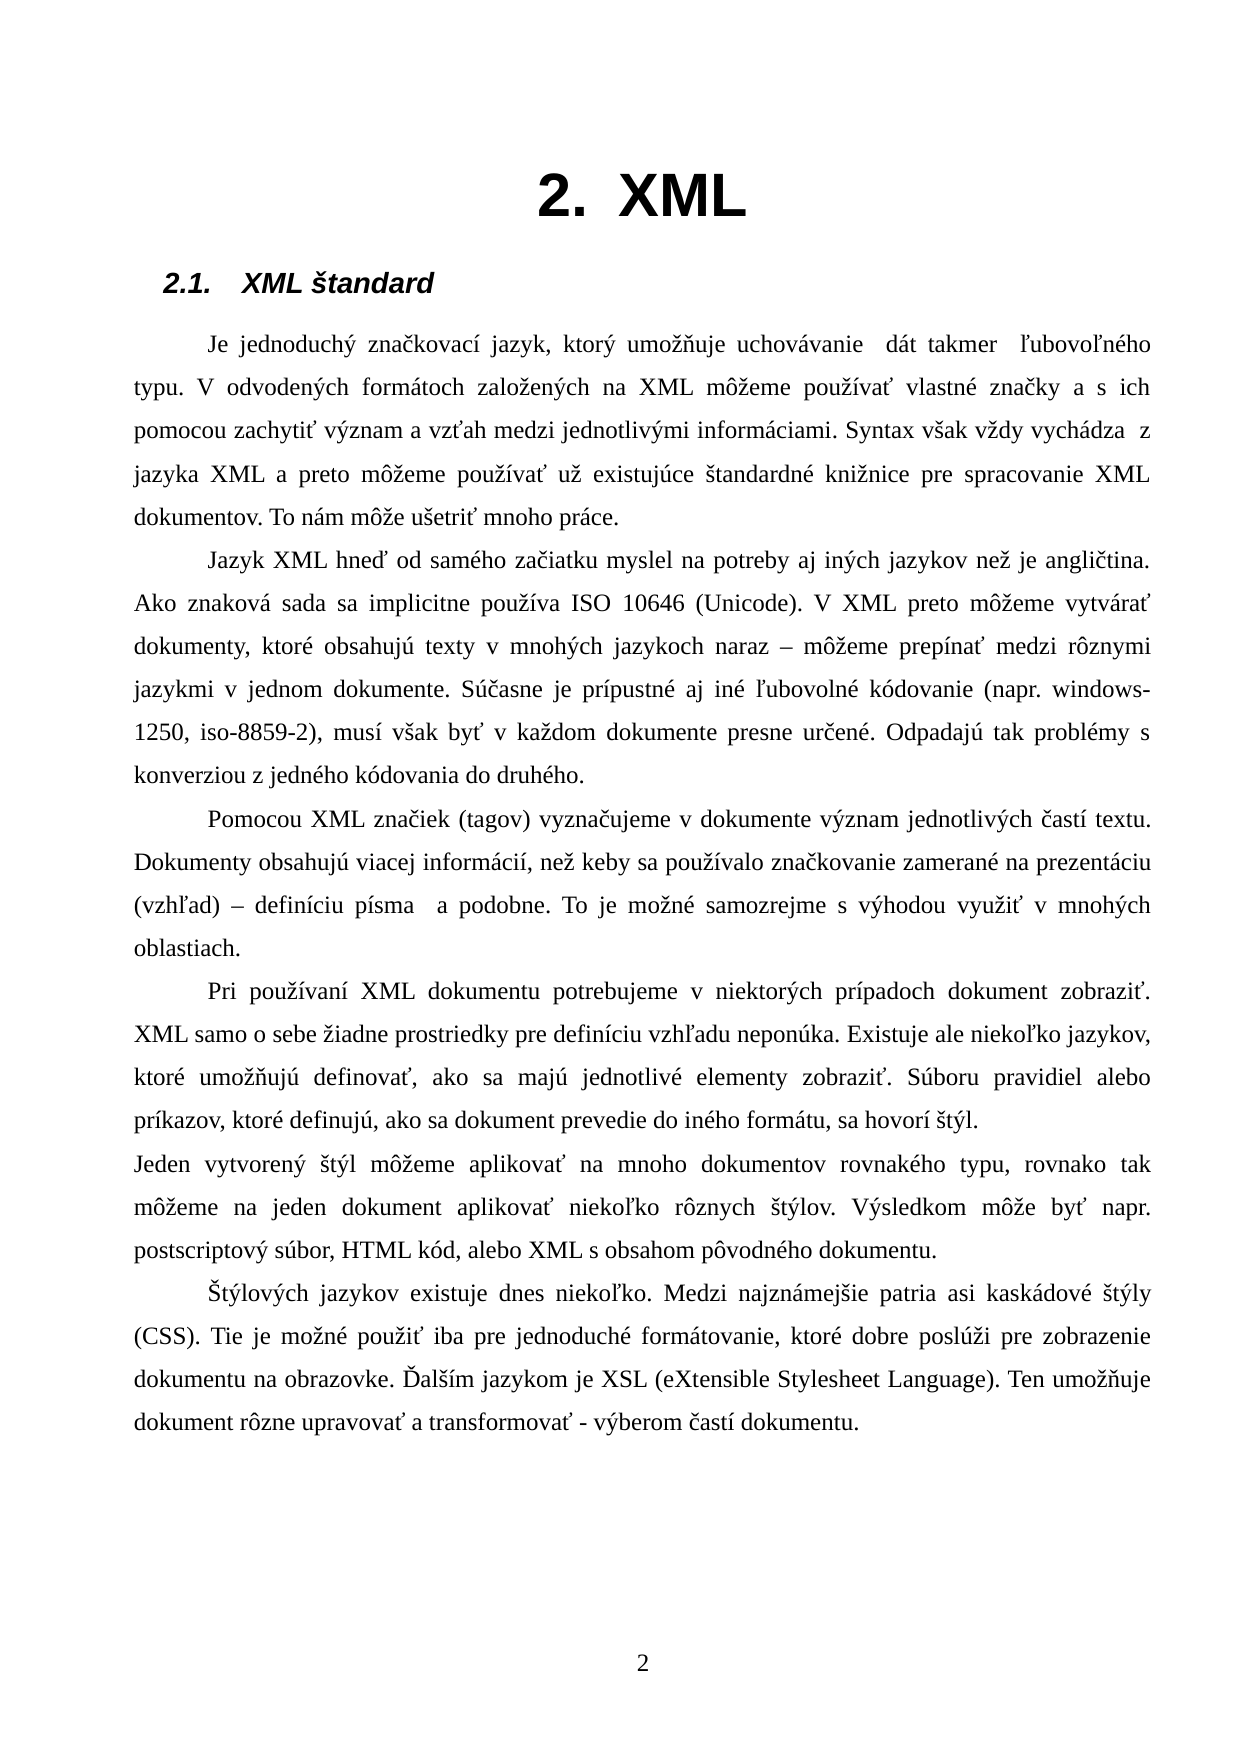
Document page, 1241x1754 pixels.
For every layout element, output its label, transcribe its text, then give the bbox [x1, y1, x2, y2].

text Jazyk XML hneď od samého začiatku myslel na potreby aj iných jazykov než je angličtina. Ako znaková sada sa implicitne používa ISO 10646 (Unicode). V XML preto môžeme vytvárať dokumenty, ktoré obsahujú texty v mnohých jazykoch naraz – môžeme prepínať medzi rôznymi jazykmi v jednom dokumente. Súčasne je prípustné aj iné ľubovolné kódovanie (napr. windows-1250, iso-8859-2), musí však byť v každom dokumente presne určené. Odpadajú tak problémy s konverziou z jedného kódovania do druhého. [133, 545, 1152, 789]
subtitle XML [133, 158, 1152, 229]
text Pri používaní XML dokumentu potrebujeme v niektorých prípadoch dokument zobraziť. XML samo o sebe žiadne prostriedky pre definíciu vzhľadu neponúka. Existuje ale niekoľko jazykov, ktoré umožňujú definovať, ako sa majú jednotlivé elementy zobraziť. Súboru pravidiel alebo príkazov, ktoré definujú, ako sa dokument prevedie do iného formátu, sa hovorí štýl. [133, 976, 1152, 1134]
text Jeden vytvorený štýl môžeme aplikovať na mnoho dokumentov rovnakého typu, rovnako tak môžeme na jeden dokument aplikovať niekoľko rôznych štýlov. Výsledkom môže byť napr. postscriptový súbor, HTML kód, alebo XML s obsahom pôvodného dokumentu. [133, 1149, 1152, 1264]
text Pomocou XML značiek (tagov) vyznačujeme v dokumente význam jednotlivých častí textu. Dokumenty obsahujú viacej informácií, než keby sa používalo značkovanie zamerané na prezentáciu (vzhľad) – definíciu písma a podobne. To je možné samozrejme s výhodou využiť v mnohých oblastiach. [133, 804, 1152, 962]
text Je jednoduchý značkovací jazyk, ktorý umožňuje uchovávanie dát takmer ľubovoľného typu. V odvodených formátoch založených na XML môžeme používať vlastné značky a s ich pomocou zachytiť význam a vzťah medzi jednotlivými informáciami. Syntax však vždy vychádza z jazyka XML a preto môžeme používať už existujúce štandardné knižnice pre spracovanie XML dokumentov. To nám môže ušetriť mnoho práce. [133, 329, 1152, 531]
text Štýlových jazykov existuje dnes niekoľko. Medzi najznámejšie patria asi kaskádové štýly (CSS). Tie je možné použiť iba pre jednoduché formátovanie, ktoré dobre poslúži pre zobrazenie dokumentu na obrazovke. Ďalším jazykom je XSL (eXtensible Stylesheet Language). Ten umožňuje dokument rôzne upravovať a transformovať - výberom častí dokumentu. [133, 1278, 1152, 1436]
subtitle XML štandard [163, 266, 1152, 300]
